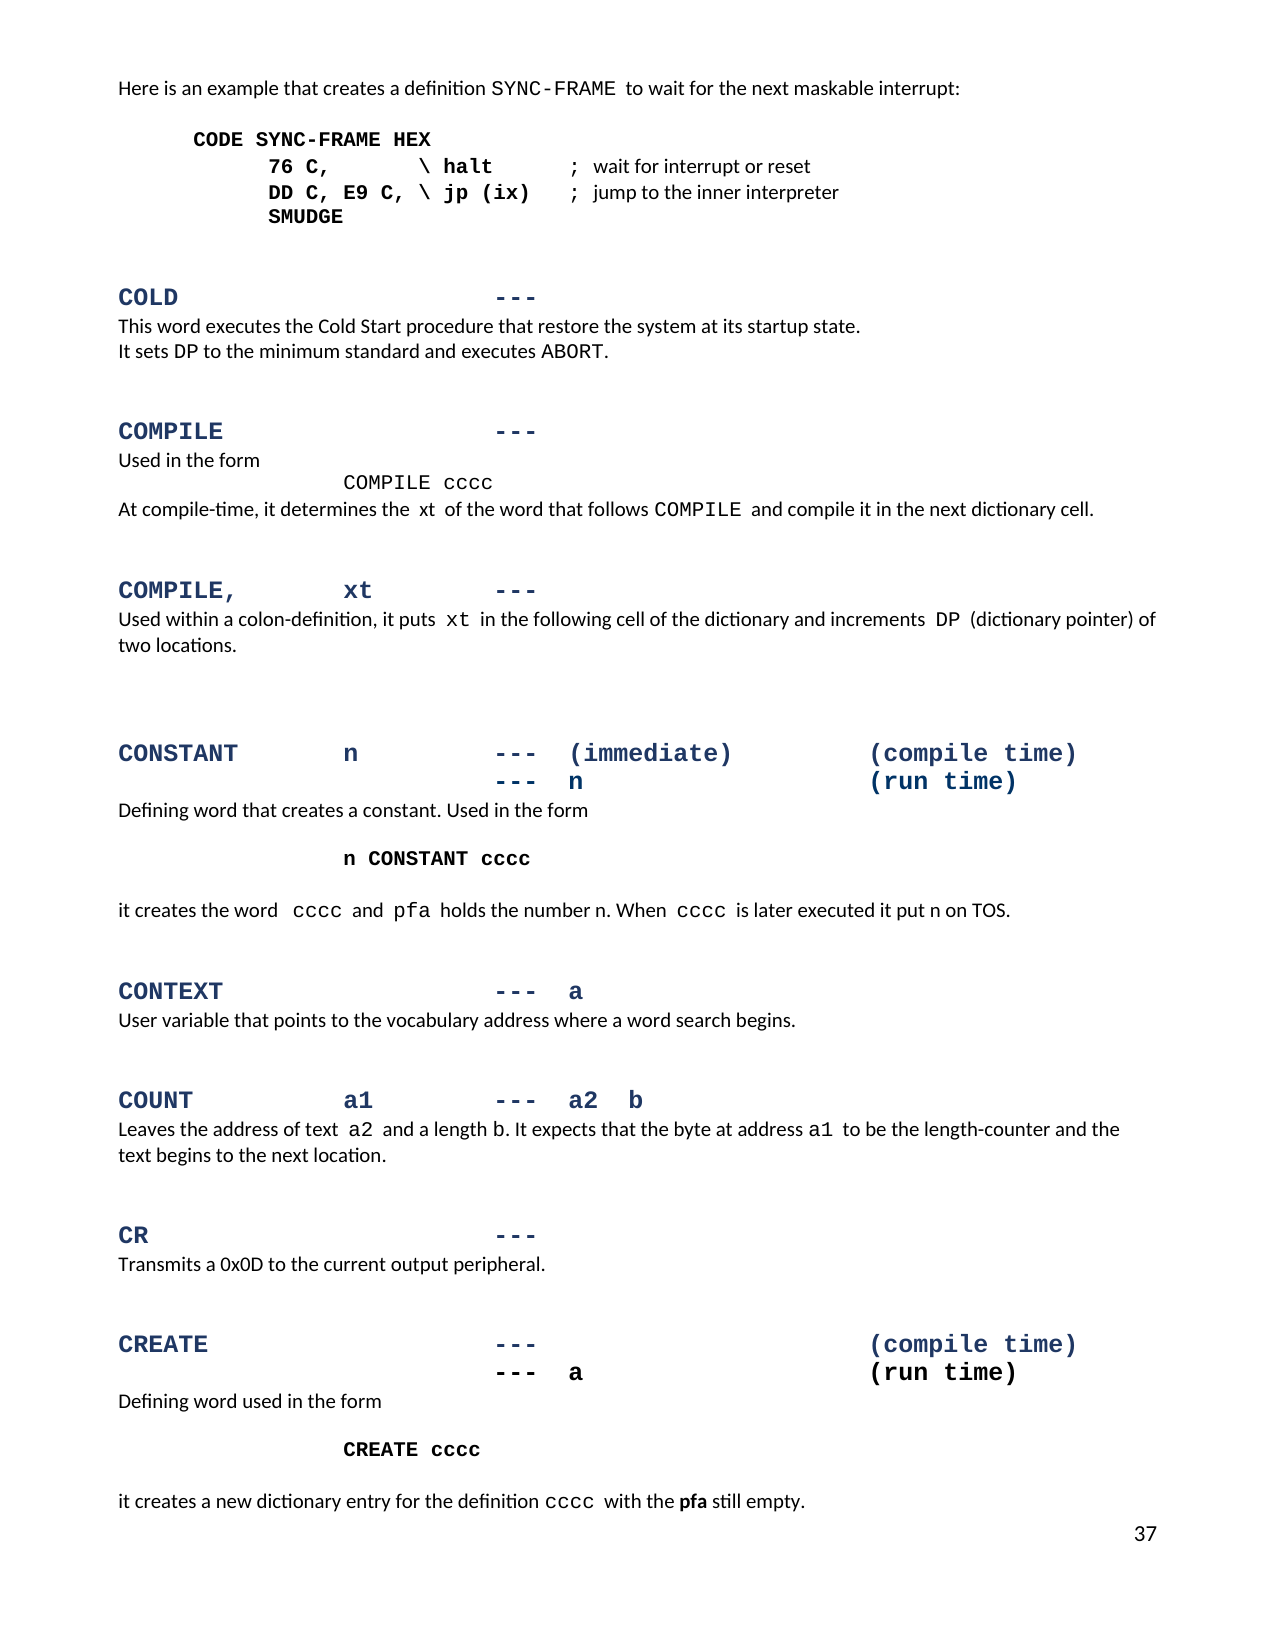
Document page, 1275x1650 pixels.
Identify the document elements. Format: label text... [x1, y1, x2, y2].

text n CONSTANT cccc [118, 848, 1157, 872]
text Defining word that creates a constant. Used in the form [118, 797, 1157, 823]
subtitle COUNT a1 --- a2 b [118, 1087, 1157, 1116]
subtitle CR --- [118, 1223, 1157, 1251]
text Defining word used in the form [118, 1388, 1157, 1413]
text Transmits a 0x0D to the current output peripheral. [118, 1251, 1157, 1276]
subtitle CREATE --- (compile time) [118, 1331, 1157, 1360]
text CREATE cccc [118, 1439, 1157, 1462]
subtitle COLD --- [118, 285, 1157, 313]
text It sets DP to the minimum standard and executes ABORT. [118, 338, 1157, 365]
text This word executes the Cold Start procedure that restore the system at its startup state. [118, 313, 1157, 338]
text SMUDGE [193, 206, 1157, 230]
text 76 C, \ halt ; wait for interrupt or reset [193, 153, 1157, 179]
subtitle COMPILE, xt --- [118, 577, 1157, 606]
text it creates a new dictionary entry for the definition cccc with the pfa still empty. [118, 1488, 1157, 1514]
text CODE SYNC-FRAME HEX [193, 129, 1157, 153]
text --- a (run time) [418, 1360, 1157, 1388]
text COMPILE cccc [118, 472, 1157, 496]
subtitle CONTEXT --- a [118, 979, 1157, 1007]
text Used in the form [118, 447, 1157, 472]
subtitle COMPILE --- [118, 418, 1157, 447]
subtitle CONSTANT n --- (immediate) (compile time) [118, 741, 1157, 769]
text it creates the word cccc and pfa holds the number n. When cccc is later executed it put n on TOS. [118, 897, 1157, 924]
text Used within a colon-definition, it puts xt in the following cell of the dictionary and increments DP (dictionary pointer) of two locations. [118, 606, 1157, 658]
text --- n (run time) [418, 769, 1157, 797]
text Here is an example that creates a definition SYNC-FRAME to wait for the next maskable interrupt: [118, 75, 1157, 101]
text Leaves the address of text a2 and a length b. It expects that the byte at address a1 to be the length-counter and the text begins to the next location. [118, 1116, 1157, 1168]
text User variable that points to the vocabulary address where a word search begins. [118, 1007, 1157, 1032]
text DD C, E9 C, \ jp (ix) ; jump to the inner interpreter [193, 179, 1157, 206]
text At compile-time, it determines the xt of the word that follows COMPILE and compile it in the next dictionary cell. [118, 496, 1157, 522]
